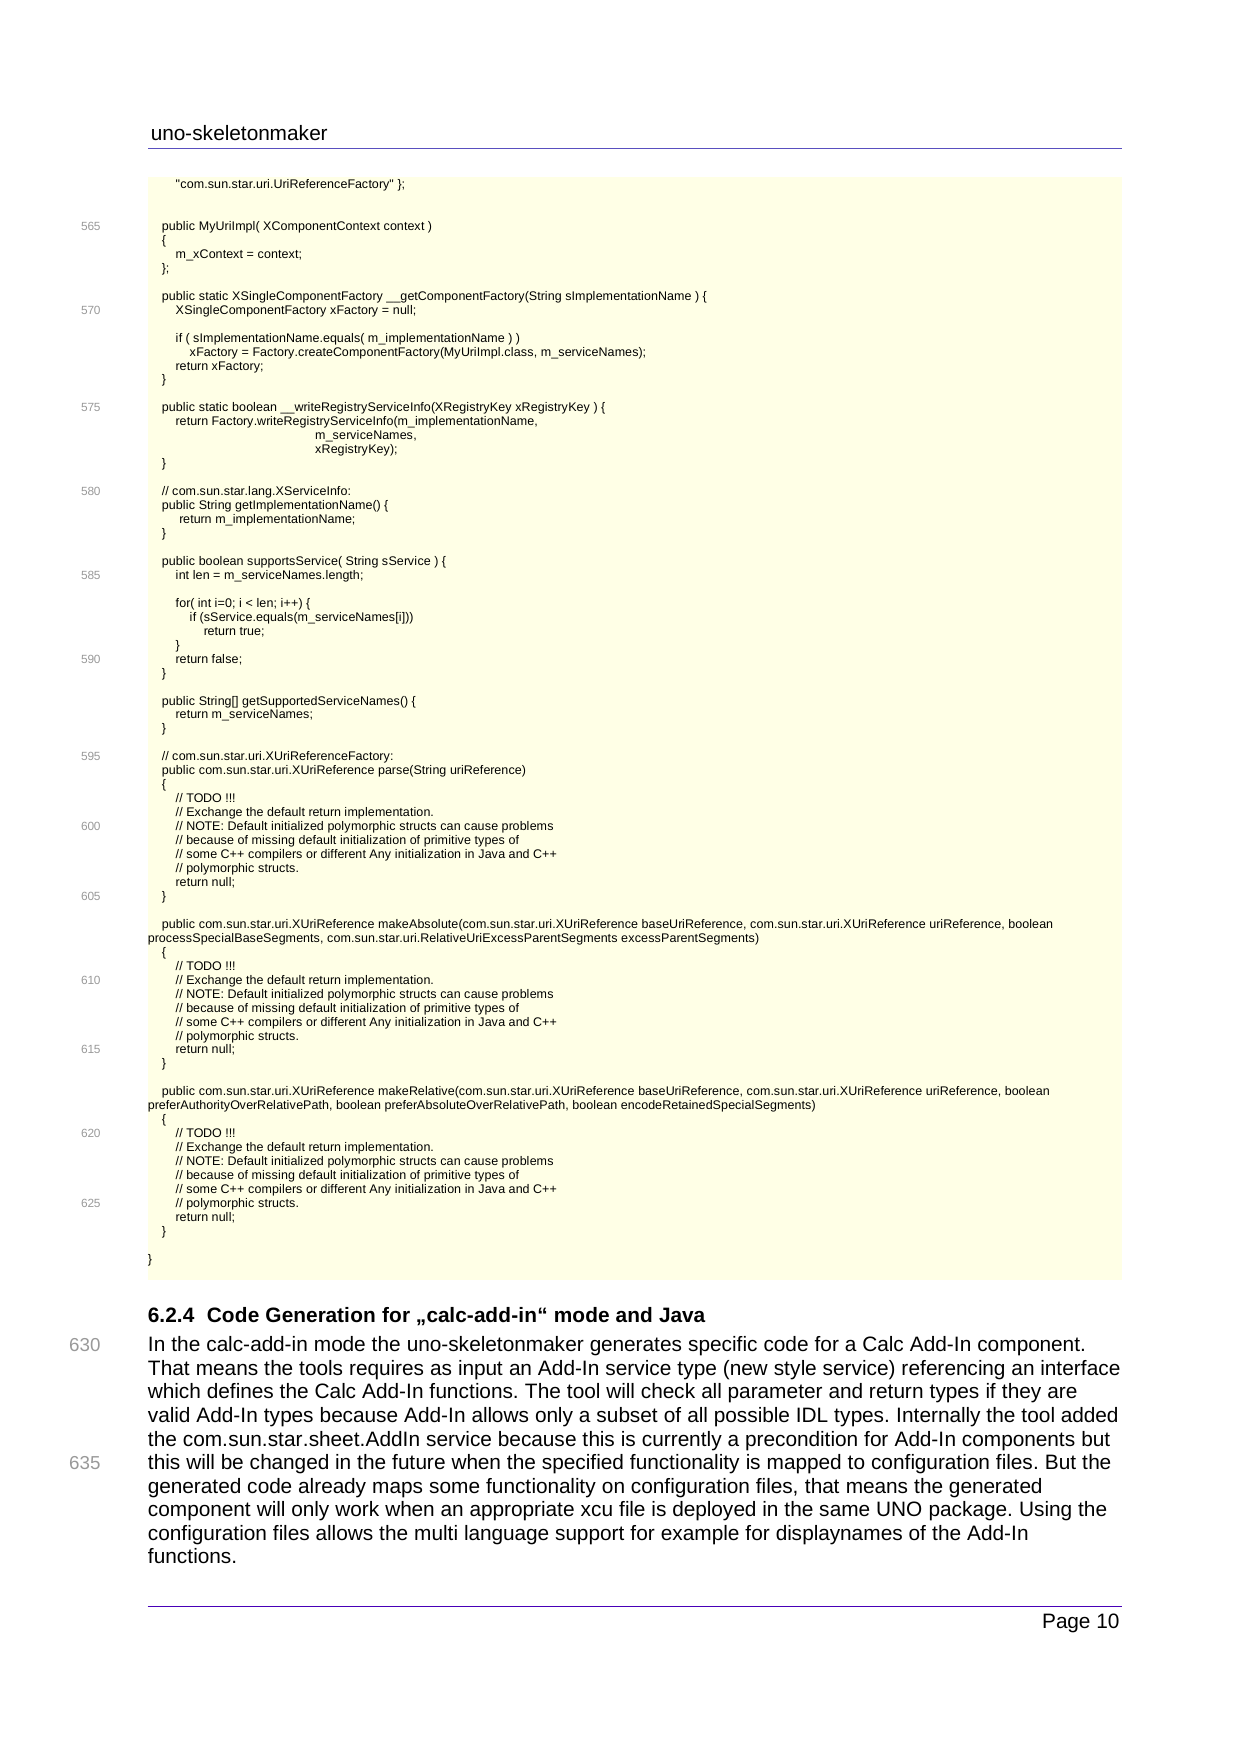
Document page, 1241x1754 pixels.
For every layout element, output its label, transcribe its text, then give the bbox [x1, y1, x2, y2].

text return true; [148, 624, 1122, 638]
text In the calc-add-in mode the uno-skeletonmaker generates specific code for a Calc Add-In component. That means the tools requires as input an Add-In service type (new style service) referencing an interface which defines the Calc Add-In functions. The tool will check all parameter and return types if they are valid Add-In types because Add-In allows only a subset of all possible IDL types. Internally the tool added the com.sun.star.sheet.AddIn service because this is currently a precondition for Add-In components but this will be changed in the future when the specified functionality is mapped to configuration files. But the generated code already maps some functionality on configuration files, that means the generated component will only work when an appropriate xcu file is deployed in the same UNO package. Using the configuration files allows the multi language support for example for displaynames of the Add-In functions. [148, 1333, 1122, 1568]
text xFactory = Factory.createComponentFactory(MyUriImpl.class, m_serviceNames); [148, 344, 1122, 358]
text return false; [148, 652, 1122, 666]
text } [148, 1224, 1122, 1238]
text public String[] getSupportedServiceNames() { [148, 693, 1122, 707]
text // polymorphic structs. [148, 1196, 1122, 1210]
text } [148, 638, 1122, 652]
text // Exchange the default return implementation. [148, 973, 1122, 987]
text // Exchange the default return implementation. [148, 805, 1122, 819]
text // NOTE: Default initialized polymorphic structs can cause problems [148, 1154, 1122, 1168]
text public static boolean __writeRegistryServiceInfo(XRegistryKey xRegistryKey ) { [148, 400, 1122, 414]
text public com.sun.star.uri.XUriReference makeAbsolute(com.sun.star.uri.XUriReference baseUriReference, com.sun.star.uri.XUriReference uriReference, boolean processSpecialBaseSegments, com.sun.star.uri.RelativeUriExcessParentSegments excessParentSegments) [148, 917, 1122, 945]
text return null; [148, 875, 1122, 889]
text // because of missing default initialization of primitive types of [148, 833, 1122, 847]
text // some C++ compilers or different Any initialization in Java and C++ [148, 1014, 1122, 1028]
text } [148, 666, 1122, 679]
subtitle Code Generation for „calc-add-in“ mode and Java [148, 1303, 1122, 1327]
text return xFactory; [148, 358, 1122, 372]
text // TODO !!! [148, 959, 1122, 973]
text return null; [148, 1042, 1122, 1056]
text return null; [148, 1210, 1122, 1224]
text for( int i=0; i < len; i++) { [148, 596, 1122, 610]
text m_serviceNames, [148, 428, 1122, 442]
text // because of missing default initialization of primitive types of [148, 1001, 1122, 1014]
text }; [148, 261, 1122, 275]
text // NOTE: Default initialized polymorphic structs can cause problems [148, 987, 1122, 1001]
text // polymorphic structs. [148, 861, 1122, 875]
text return m_implementationName; [148, 512, 1122, 526]
text // polymorphic structs. [148, 1028, 1122, 1042]
text public static XSingleComponentFactory __getComponentFactory(String sImplementationName ) { [148, 289, 1122, 303]
text // because of missing default initialization of primitive types of [148, 1168, 1122, 1182]
text } [148, 889, 1122, 903]
text public com.sun.star.uri.XUriReference makeRelative(com.sun.star.uri.XUriReference baseUriReference, com.sun.star.uri.XUriReference uriReference, boolean preferAuthorityOverRelativePath, boolean preferAbsoluteOverRelativePath, boolean encodeRetainedSpecialSegments) [148, 1084, 1122, 1112]
text // Exchange the default return implementation. [148, 1140, 1122, 1154]
text public boolean supportsService( String sService ) { [148, 554, 1122, 568]
text } [148, 1252, 1122, 1266]
text public MyUriImpl( XComponentContext context ) [148, 219, 1122, 233]
text // TODO !!! [148, 791, 1122, 805]
text { [148, 945, 1122, 959]
text if ( sImplementationName.equals( m_implementationName ) ) [148, 331, 1122, 344]
text // some C++ compilers or different Any initialization in Java and C++ [148, 847, 1122, 861]
text public com.sun.star.uri.XUriReference parse(String uriReference) [148, 763, 1122, 777]
text int len = m_serviceNames.length; [148, 568, 1122, 582]
text } [148, 526, 1122, 540]
text xRegistryKey); [148, 442, 1122, 456]
text // com.sun.star.lang.XServiceInfo: [148, 484, 1122, 498]
text public String getImplementationName() { [148, 498, 1122, 512]
text { [148, 233, 1122, 247]
text // NOTE: Default initialized polymorphic structs can cause problems [148, 819, 1122, 833]
text m_xContext = context; [148, 247, 1122, 261]
text { [148, 777, 1122, 791]
text } [148, 456, 1122, 470]
text if (sService.equals(m_serviceNames[i])) [148, 610, 1122, 624]
text // TODO !!! [148, 1126, 1122, 1140]
text } [148, 721, 1122, 735]
text } [148, 372, 1122, 386]
text // com.sun.star.uri.XUriReferenceFactory: [148, 749, 1122, 763]
text return Factory.writeRegistryServiceInfo(m_implementationName, [148, 414, 1122, 428]
text { [148, 1112, 1122, 1126]
text XSingleComponentFactory xFactory = null; [148, 303, 1122, 317]
text // some C++ compilers or different Any initialization in Java and C++ [148, 1182, 1122, 1196]
text } [148, 1056, 1122, 1070]
text return m_serviceNames; [148, 707, 1122, 721]
text "com.sun.star.uri.UriReferenceFactory" }; [148, 177, 1122, 191]
